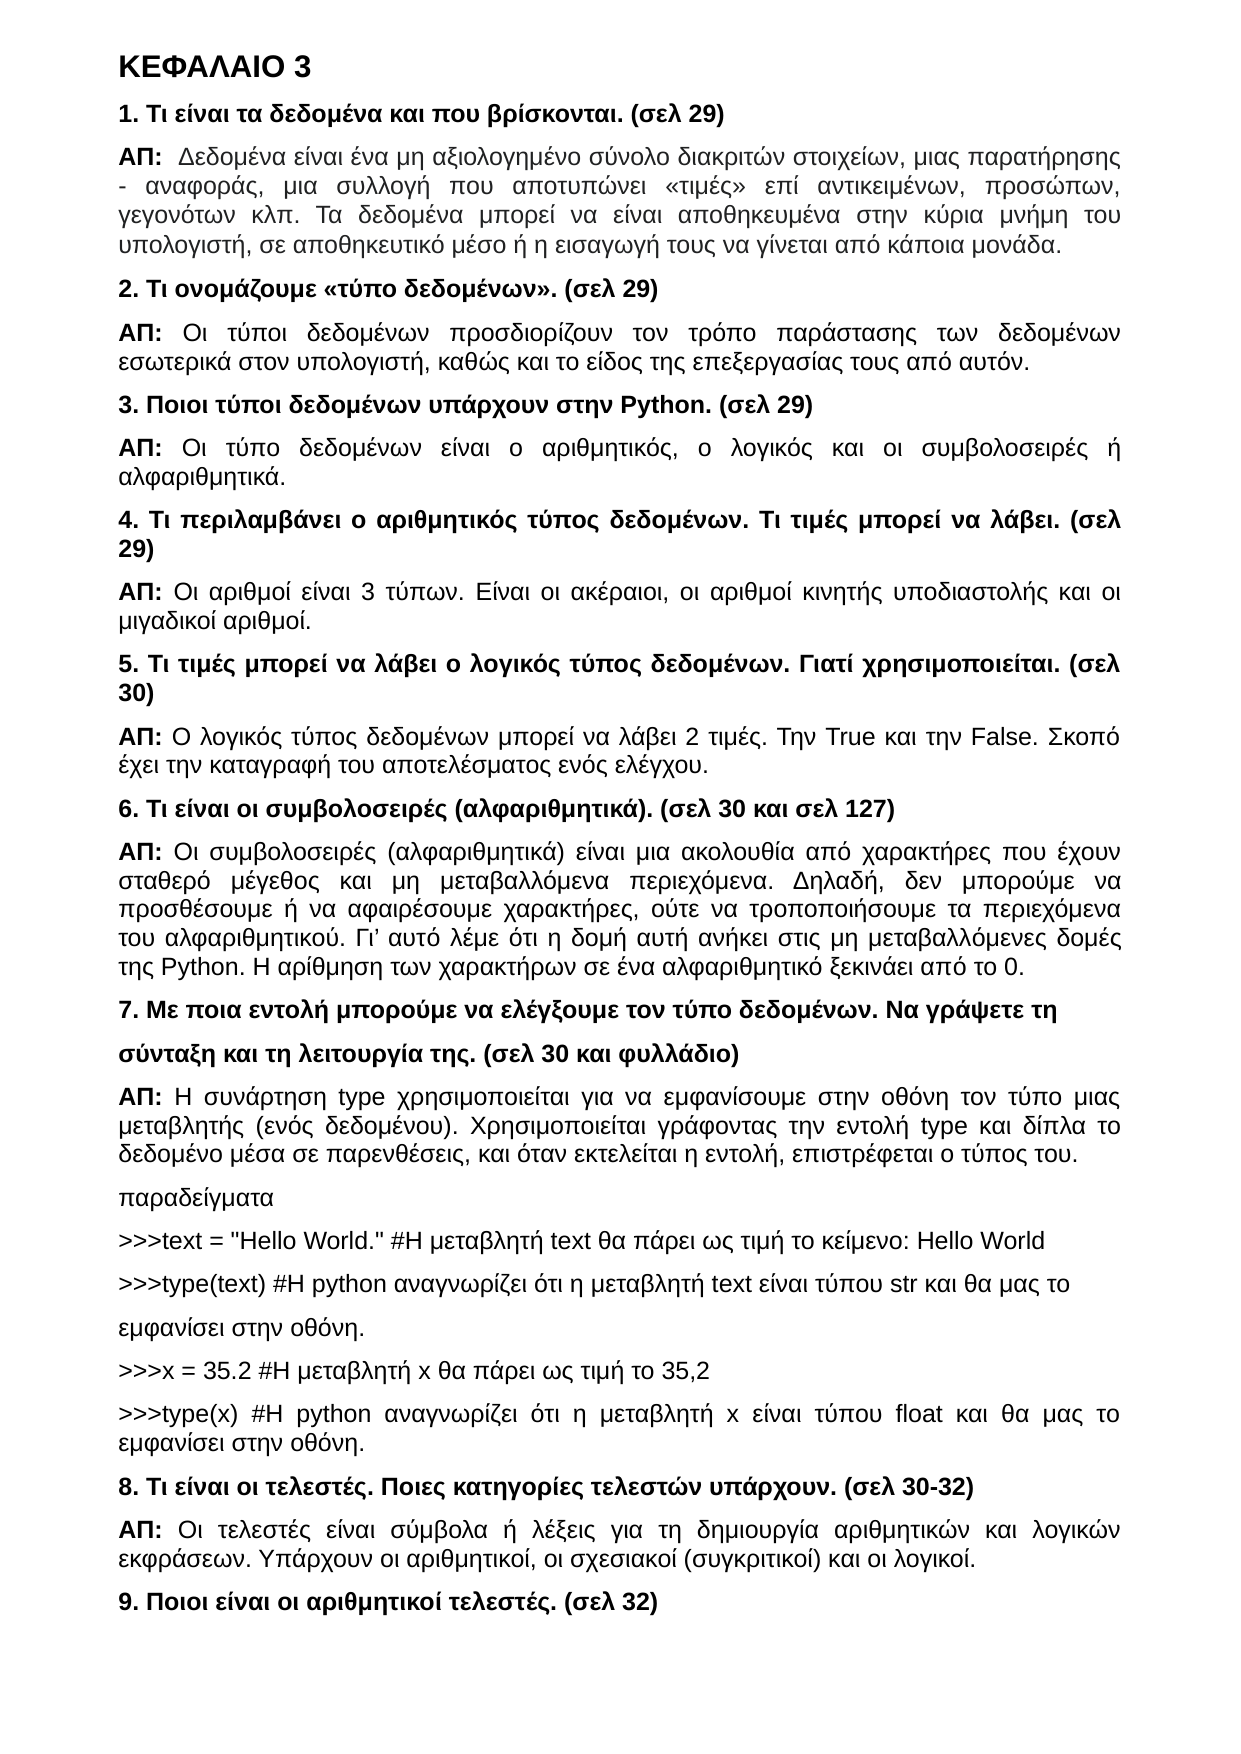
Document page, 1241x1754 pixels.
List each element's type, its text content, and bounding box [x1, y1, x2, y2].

text ΑΠ: Οι τελεστές είναι σύμβολα ή λέξεις για τη δημιουργία αριθμητικών και λογικών εκφράσεων. Υπάρχουν οι αριθμητικοί, οι σχεσιακοί (συγκριτικοί) και οι λογικοί. [118, 1515, 1122, 1572]
text παραδείγματα [118, 1183, 1122, 1211]
text >>>type(text) #Η python αναγνωρίζει ότι η μεταβλητή text είναι τύπου str και θα μας το [118, 1269, 1122, 1298]
text 2. Τι ονομάζουμε «τύπο δεδομένων». (σελ 29) [118, 274, 1122, 303]
text 3. Ποιοι τύποι δεδομένων υπάρχουν στην Python. (σελ 29) [118, 390, 1122, 418]
text 4. Τι περιλαμβάνει ο αριθμητικός τύπος δεδομένων. Τι τιμές μπορεί να λάβει. (σελ 29) [118, 505, 1122, 563]
text >>>type(x) #Η python αναγνωρίζει ότι η μεταβλητή x είναι τύπου float και θα μας το εμφανίσει στην οθόνη. [118, 1399, 1122, 1457]
text 8. Τι είναι οι τελεστές. Ποιες κατηγορίες τελεστών υπάρχουν. (σελ 30-32) [118, 1471, 1122, 1500]
text σύνταξη και τη λειτουργία της. (σελ 30 και φυλλάδιο) [118, 1038, 1122, 1067]
text ΑΠ: Ο λογικός τύπος δεδομένων μπορεί να λάβει 2 τιμές. Την True και την False. Σκοπό έχει την καταγραφή του αποτελέσματος ενός ελέγχου. [118, 721, 1122, 779]
text 7. Με ποια εντολή μπορούμε να ελέγξουμε τον τύπο δεδομένων. Να γράψετε τη [118, 995, 1122, 1024]
text ΑΠ: Οι τύπο δεδομένων είναι ο αριθμητικός, ο λογικός και οι συμβολοσειρές ή αλφαριθμητικά. [118, 433, 1122, 491]
text ΑΠ: Δεδομένα είναι ένα μη αξιολογημένο σύνολο διακριτών στοιχείων, μιας παρατήρησης - αναφοράς, μια συλλογή που αποτυπώνει «τιμές» επί αντικειμένων, προσώπων, γεγονότων κλπ. Τα δεδομένα μπορεί να είναι αποθηκευμένα στην κύρια μνήμη του υπολογιστή, σε αποθηκευτικό μέσο ή η εισαγωγή τους να γίνεται από κάποια μονάδα. [118, 142, 1122, 260]
text >>>text = "Hello World." #Η μεταβλητή text θα πάρει ως τιμή το κείμενο: Hello World [118, 1226, 1122, 1255]
text ΑΠ: Η συνάρτηση type χρησιμοποιείται για να εμφανίσουμε στην οθόνη τον τύπο μιας μεταβλητής (ενός δεδομένου). Χρησιμοποιείται γράφοντας την εντολή type και δίπλα το δεδομένο μέσα σε παρενθέσεις, και όταν εκτελείται η εντολή, επιστρέφεται ο τύπος του. [118, 1082, 1122, 1168]
text εμφανίσει στην οθόνη. [118, 1313, 1122, 1341]
text ΚΕΦΑΛΑΙΟ 3 [118, 48, 1122, 84]
text 6. Τι είναι οι συμβολοσειρές (αλφαριθμητικά). (σελ 30 και σελ 127) [118, 793, 1122, 822]
text ΑΠ: Οι τύποι δεδομένων προσδιορίζουν τον τρόπο παράστασης των δεδομένων εσωτερικά στον υπολογιστή, καθώς και το είδος της επεξεργασίας τους από αυτόν. [118, 318, 1122, 375]
text ΑΠ: Οι συμβολοσειρές (αλφαριθμητικά) είναι μια ακολουθία από χαρακτήρες που έχουν σταθερό μέγεθος και μη μεταβαλλόμενα περιεχόμενα. Δηλαδή, δεν μπορούμε να προσθέσουμε ή να αφαιρέσουμε χαρακτήρες, ούτε να τροποποιήσουμε τα περιεχόμενα του αλφαριθμητικού. Γι’ αυτό λέμε ότι η δομή αυτή ανήκει στις μη μεταβαλλόμενες δομές της Python. Η αρίθμηση των χαρακτήρων σε ένα αλφαριθμητικό ξεκινάει από το 0. [118, 837, 1122, 981]
text 5. Τι τιμές μπορεί να λάβει ο λογικός τύπος δεδομένων. Γιατί χρησιμοποιείται. (σελ 30) [118, 649, 1122, 707]
text ΑΠ: Οι αριθμοί είναι 3 τύπων. Είναι οι ακέραιοι, οι αριθμοί κινητής υποδιαστολής και οι μιγαδικοί αριθμοί. [118, 577, 1122, 635]
text >>>x = 35.2 #Η μεταβλητή x θα πάρει ως τιμή το 35,2 [118, 1356, 1122, 1385]
text 9. Ποιοι είναι οι αριθμητικοί τελεστές. (σελ 32) [118, 1587, 1122, 1616]
text 1. Τι είναι τα δεδομένα και που βρίσκονται. (σελ 29) [118, 99, 1122, 128]
